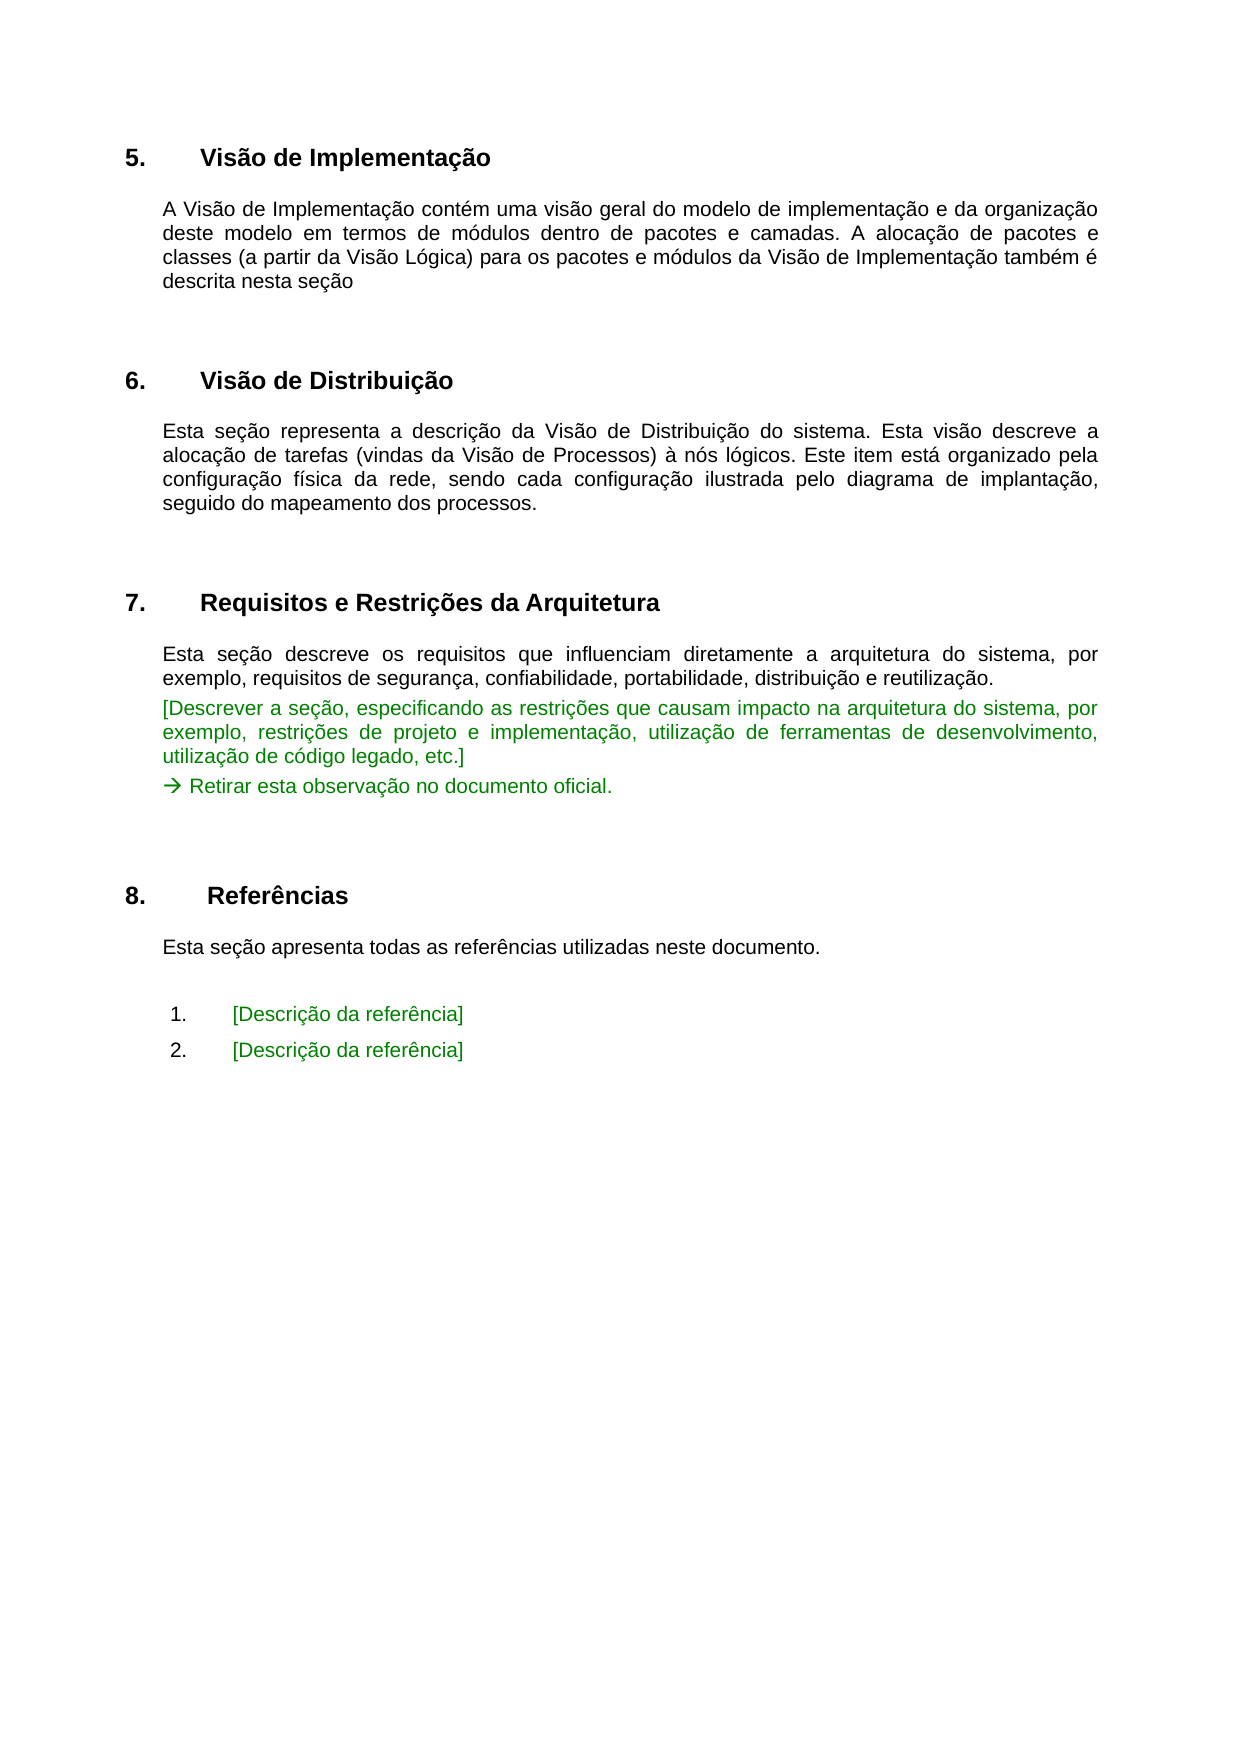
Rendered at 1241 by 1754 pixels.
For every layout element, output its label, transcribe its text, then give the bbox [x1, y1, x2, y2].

subtitle Referências [125, 881, 1100, 910]
subtitle Visão de Implementação [125, 143, 1100, 172]
text Esta seção descreve os requisitos que influenciam diretamente a arquitetura do sistema, por exemplo, requisitos de segurança, confiabilidade, portabilidade, distribuição e reutilização. [162, 642, 1100, 690]
table_header 1. [163, 995, 225, 1032]
text Esta seção representa a descrição da Visão de Distribuição do sistema. Esta visão descreve a alocação de tarefas (vindas da Visão de Processos) à nós lógicos. Este item está organizado pela configuração física da rede, sendo cada configuração ilustrada pelo diagrama de implantação, seguido do mapeamento dos processos. [162, 419, 1100, 515]
table_cell [Descrição da referência] [225, 1032, 1081, 1068]
table_cell 2. [163, 1032, 225, 1068]
text  Retirar esta observação no documento oficial. [162, 774, 1100, 798]
subtitle Visão de Distribuição [125, 366, 1100, 394]
text Esta seção apresenta todas as referências utilizadas neste documento. [162, 935, 1100, 959]
table_header [Descrição da referência] [225, 995, 1081, 1032]
subtitle Requisitos e Restrições da Arquitetura [125, 588, 1100, 617]
text A Visão de Implementação contém uma visão geral do modelo de implementação e da organização deste modelo em termos de módulos dentro de pacotes e camadas. A alocação de pacotes e classes (a partir da Visão Lógica) para os pacotes e módulos da Visão de Implementação também é descrita nesta seção [162, 197, 1100, 293]
text [Descrever a seção, especificando as restrições que causam impacto na arquitetura do sistema, por exemplo, restrições de projeto e implementação, utilização de ferramentas de desenvolvimento, utilização de código legado, etc.] [162, 696, 1100, 768]
